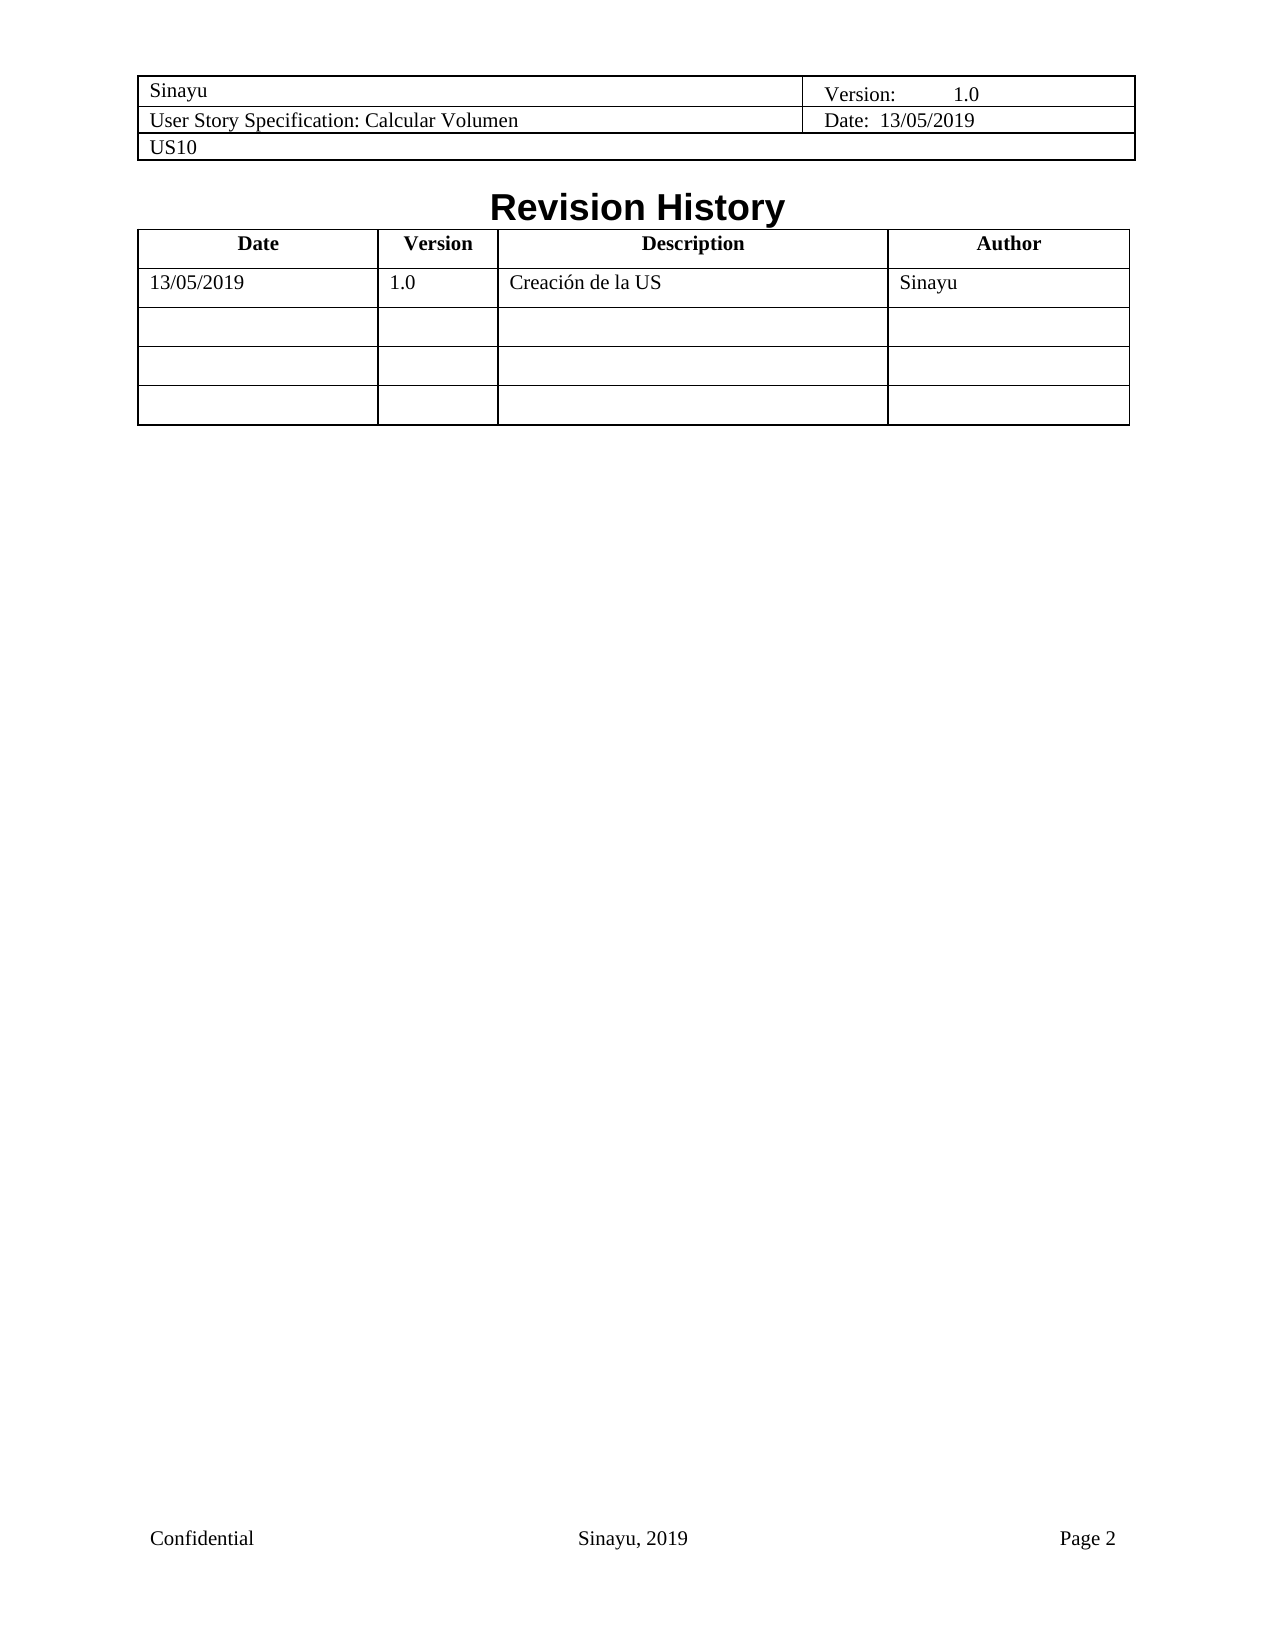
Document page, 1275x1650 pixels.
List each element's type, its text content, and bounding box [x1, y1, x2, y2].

table_cell [889, 386, 1129, 424]
table_cell [379, 347, 497, 385]
table_cell 1.0 [379, 269, 497, 307]
table_cell [499, 347, 887, 385]
table_cell [889, 347, 1129, 385]
table_cell [139, 386, 377, 424]
table_cell [889, 308, 1129, 346]
table_header Author [889, 230, 1129, 268]
table_header Description [499, 230, 887, 268]
table_header Version [379, 230, 497, 268]
table_header Date [139, 230, 377, 268]
table_cell [379, 386, 497, 424]
table_cell [379, 308, 497, 346]
table_cell [499, 308, 887, 346]
table_cell 13/05/2019 [139, 269, 377, 307]
table_cell Creación de la US [499, 269, 887, 307]
table_cell [139, 347, 377, 385]
subtitle Revision History [150, 185, 1125, 228]
table_cell [139, 308, 377, 346]
table_cell Sinayu [889, 269, 1129, 307]
table_cell [499, 386, 887, 424]
